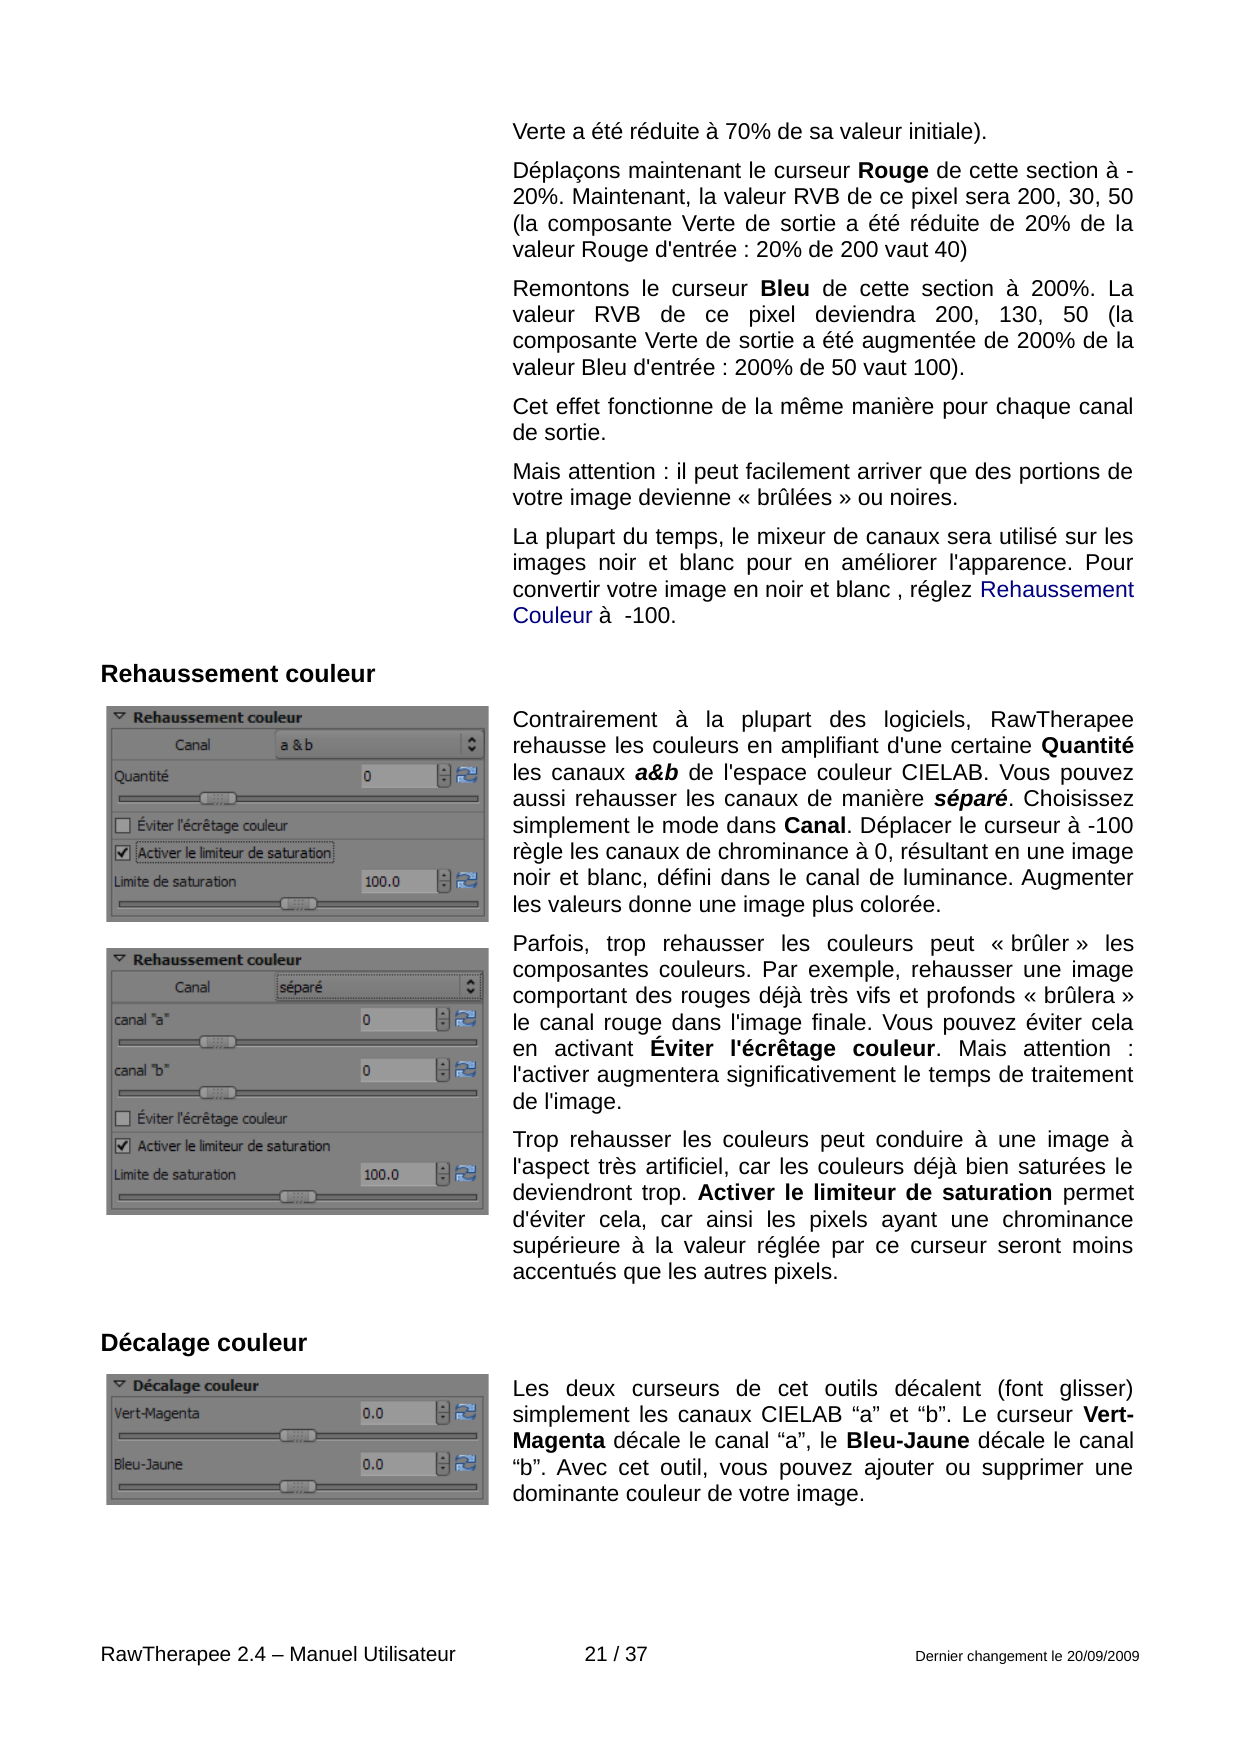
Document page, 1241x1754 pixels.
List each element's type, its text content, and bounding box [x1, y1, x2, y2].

picture [106, 1374, 489, 1505]
picture [106, 948, 489, 1215]
table_header [100, 112, 507, 634]
subtitle Rehaussement couleur [100, 659, 1140, 688]
table_header [100, 700, 507, 1303]
table_header [100, 1369, 507, 1536]
subtitle Décalage couleur [100, 1328, 1140, 1357]
table_header Les deux curseurs de cet outils décalent (font glisser) simplement les canaux CIELAB “a” et “b”. Le curseur Vert-Magenta décale le canal “a”, le Bleu-Jaune décale le canal “b”. Avec cet outil, vous pouvez ajouter ou supprimer une dominante couleur de votre image. [507, 1369, 1140, 1536]
table_header Verte a été réduite à 70% de sa valeur initiale). Déplaçons maintenant le curseur Rouge de cette section à -20%. Maintenant, la valeur RVB de ce pixel sera 200, 30, 50 (la composante Verte de sortie a été réduite de 20% de la valeur Rouge d'entrée : 20% de 200 vaut 40) Remontons le curseur Bleu de cette section à 200%. La valeur RVB de ce pixel deviendra 200, 130, 50 (la composante Verte de sortie a été augmentée de 200% de la valeur Bleu d'entrée : 200% de 50 vaut 100). Cet effet fonctionne de la même manière pour chaque canal de sortie. Mais attention : il peut facilement arriver que des portions de votre image devienne « brûlées » ou noires. La plupart du temps, le mixeur de canaux sera utilisé sur les images noir et blanc pour en améliorer l'apparence. Pour convertir votre image en noir et blanc , réglez Rehaussement Couleur à -100. [507, 112, 1140, 634]
picture [106, 706, 489, 922]
table_header Contrairement à la plupart des logiciels, RawTherapee rehausse les couleurs en amplifiant d'une certaine Quantité les canaux a&b de l'espace couleur CIELAB. Vous pouvez aussi rehausser les canaux de manière séparé. Choisissez simplement le mode dans Canal. Déplacer le curseur à -100 règle les canaux de chrominance à 0, résultant en une image noir et blanc, défini dans le canal de luminance. Augmenter les valeurs donne une image plus colorée. Parfois, trop rehausser les couleurs peut « brûler » les composantes couleurs. Par exemple, rehausser une image comportant des rouges déjà très vifs et profonds « brûlera » le canal rouge dans l'image finale. Vous pouvez éviter cela en activant Éviter l'écrêtage couleur. Mais attention : l'activer augmentera significativement le temps de traitement de l'image. Trop rehausser les couleurs peut conduire à une image à l'aspect très artificiel, car les couleurs déjà bien saturées le deviendront trop. Activer le limiteur de saturation permet d'éviter cela, car ainsi les pixels ayant une chrominance supérieure à la valeur réglée par ce curseur seront moins accentués que les autres pixels. [507, 700, 1140, 1303]
